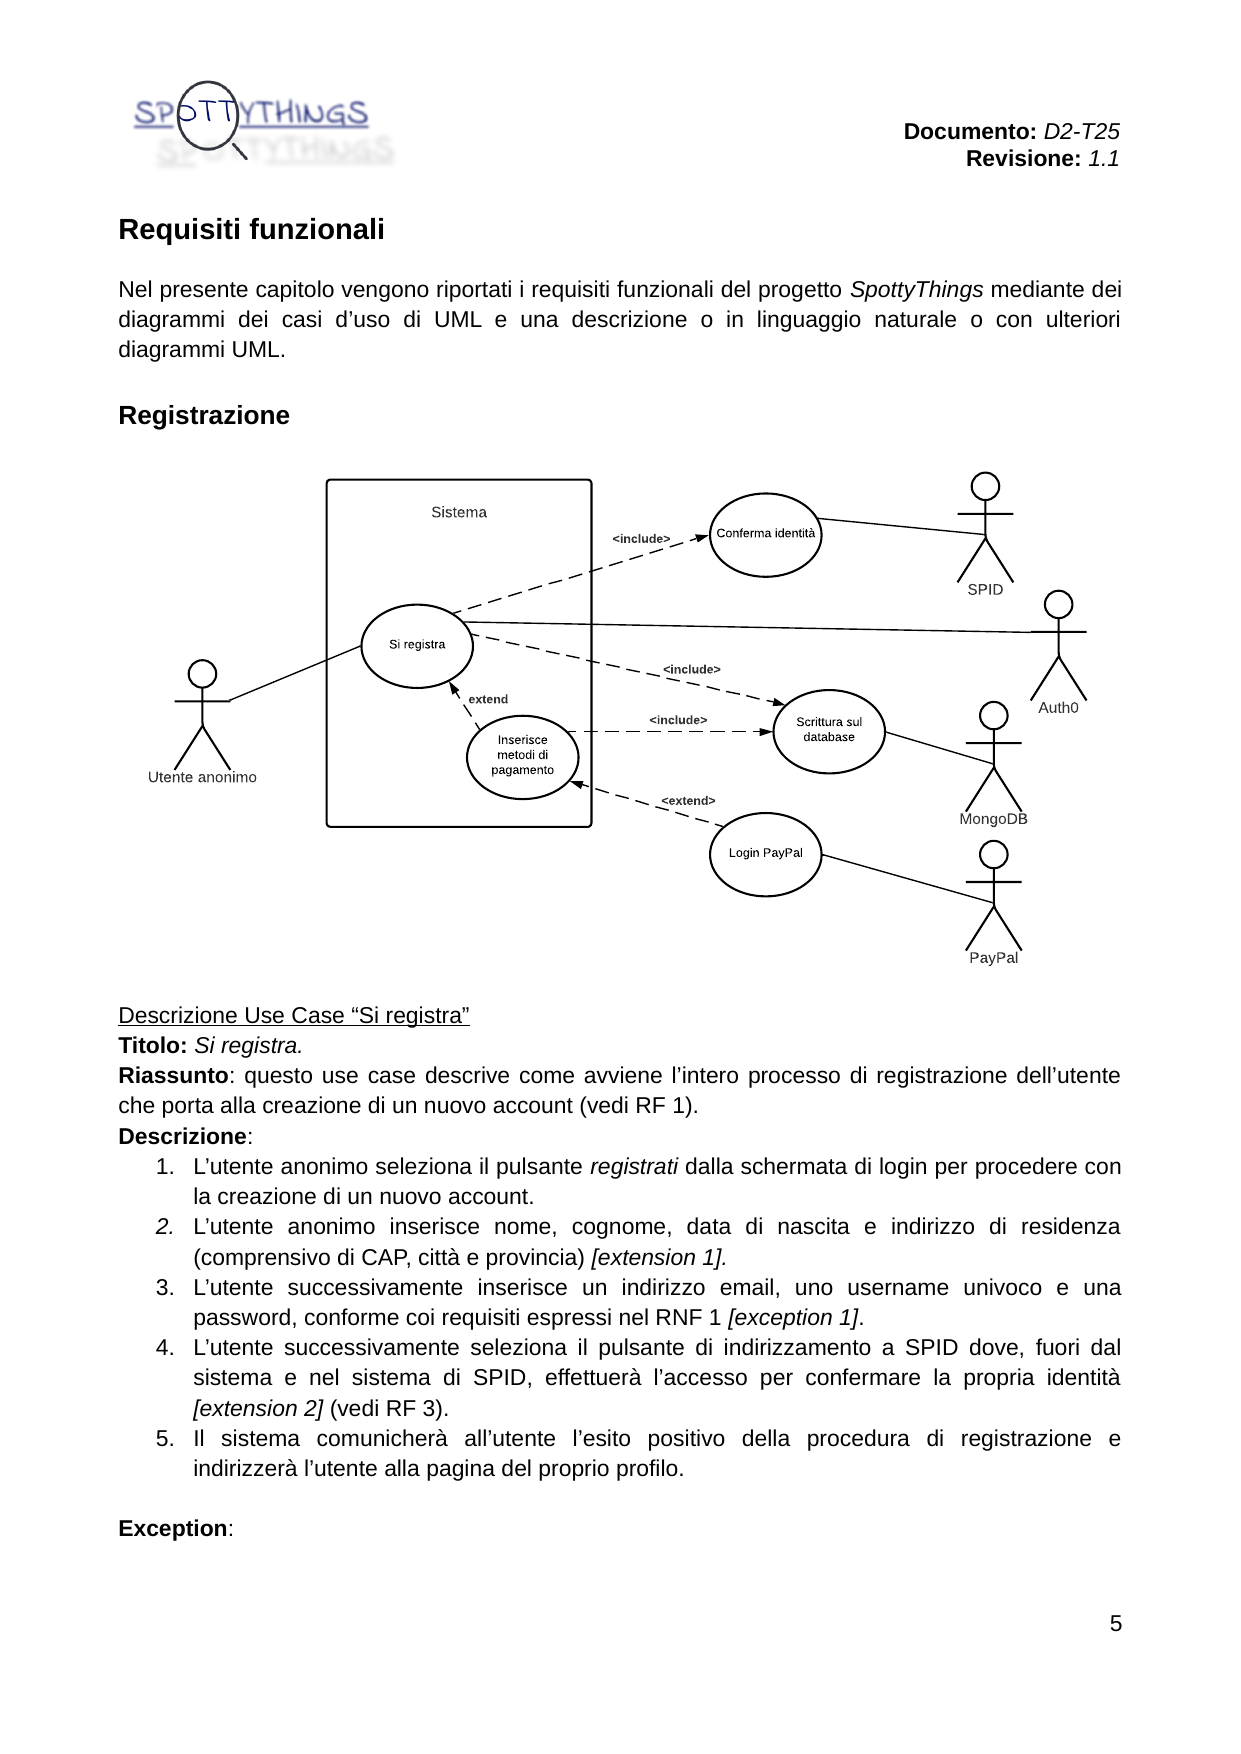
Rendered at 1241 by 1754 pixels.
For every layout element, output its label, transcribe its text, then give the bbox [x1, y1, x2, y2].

text Descrizione Use Case “Si registra” [118, 998, 1122, 1028]
list L’utente successivamente seleziona il pulsante di indirizzamento a SPID dove, fuori dal sistema e nel sistema di SPID, effettuerà l’accesso per confermare la propria identità [extension 2] (vedi RF 3). [156, 1334, 1122, 1421]
subtitle Registrazione [118, 399, 1122, 430]
text Titolo: Si registra. [118, 1032, 1122, 1058]
text Exception: [118, 1515, 1122, 1542]
list L’utente anonimo seleziona il pulsante registrati dalla schermata di login per procedere con la creazione di un nuovo account. [156, 1153, 1122, 1209]
list Il sistema comunicherà all’utente l’esito positivo della procedura di registrazione e indirizzerà l’utente alla pagina del proprio profilo. [156, 1425, 1122, 1481]
picture [123, 73, 399, 187]
subtitle Requisiti funzionali [118, 212, 1122, 246]
text Riassunto: questo use case descrive come avviene l’intero processo di registrazione dell’utente che porta alla creazione di un nuovo account (vedi RF 1). [118, 1062, 1122, 1119]
text Descrizione: [118, 1123, 1122, 1149]
list L’utente successivamente inserisce un indirizzo email, uno username univoco e una password, conforme coi requisiti espressi nel RNF 1 [exception 1]. [156, 1274, 1122, 1330]
text Nel presente capitolo vengono riportati i requisiti funzionali del progetto SpottyThings mediante dei diagrammi dei casi d’uso di UML e una descrizione o in linguaggio naturale o con ulteriori diagrammi UML. [118, 276, 1122, 363]
list L’utente anonimo inserisce nome, cognome, data di nascita e indirizzo di residenza (comprensivo di CAP, città e provincia) [extension 1]. [156, 1213, 1122, 1270]
